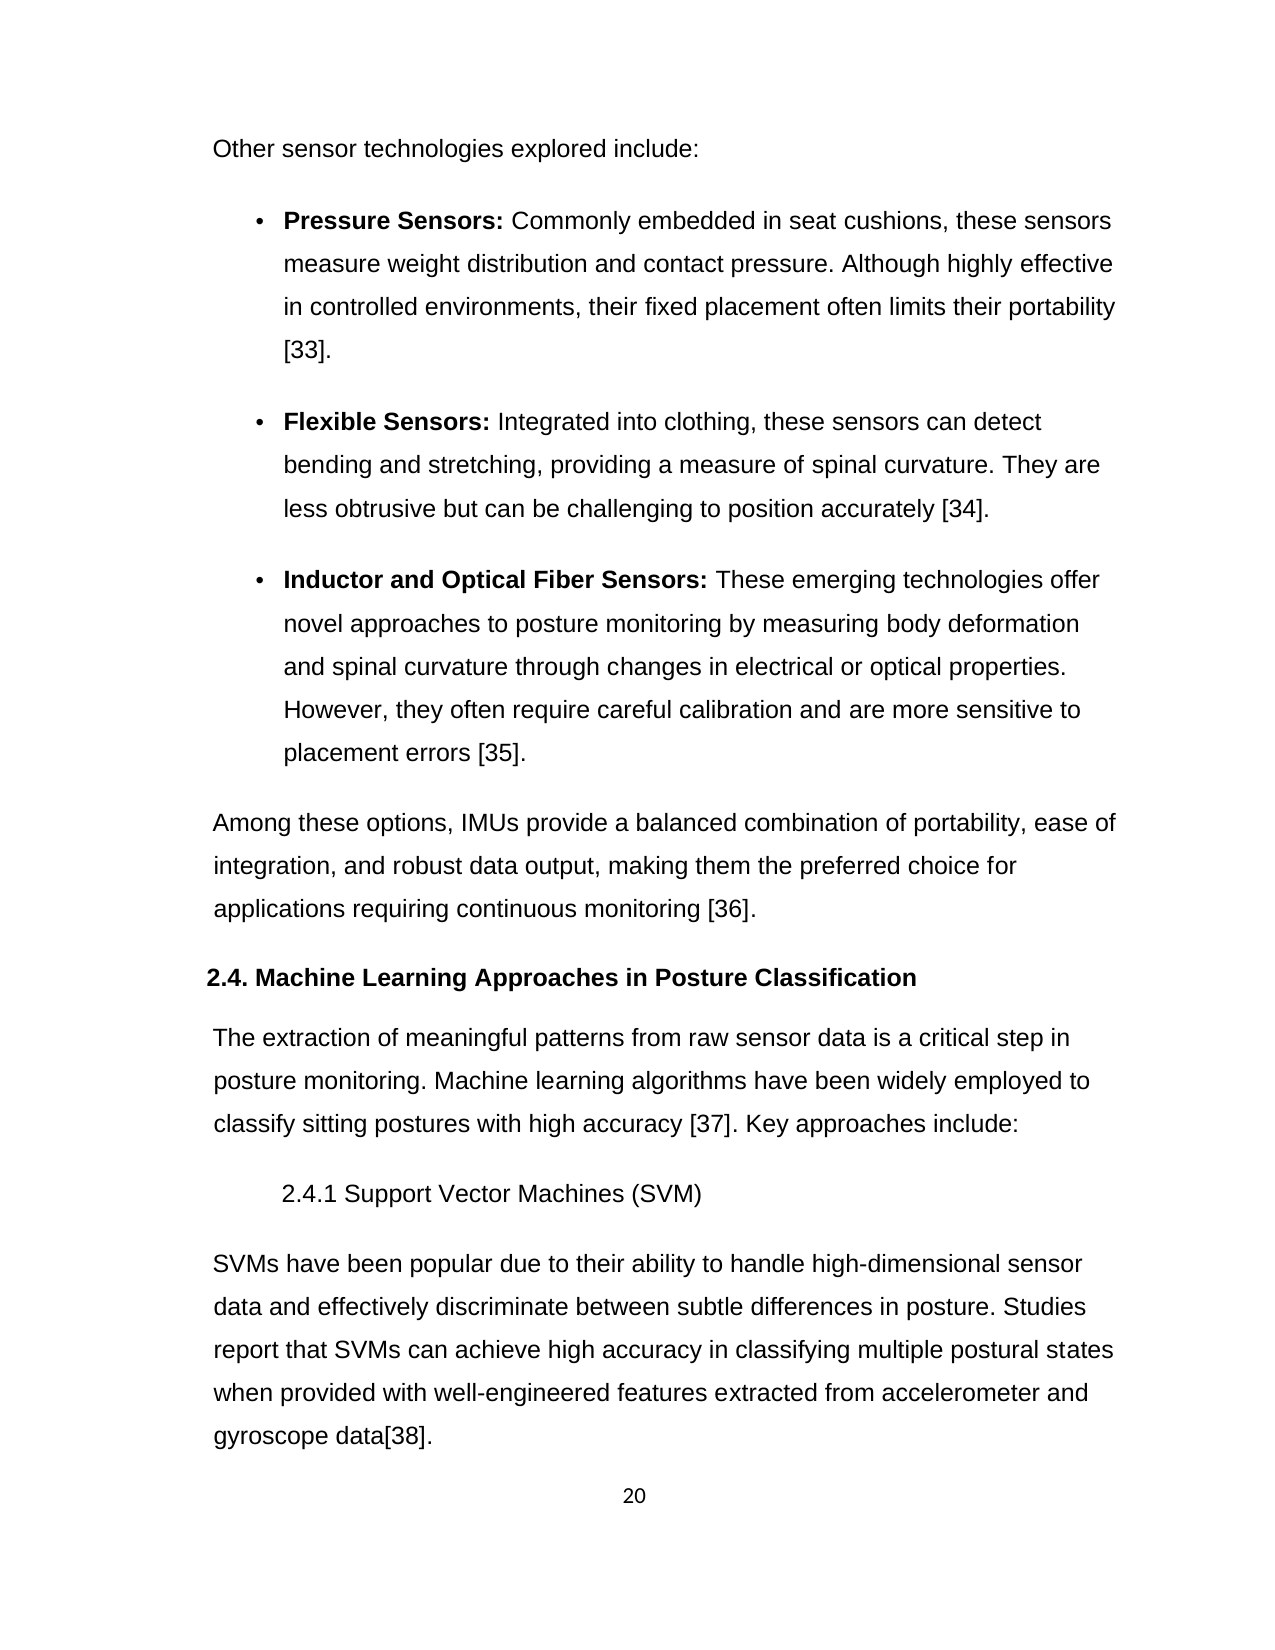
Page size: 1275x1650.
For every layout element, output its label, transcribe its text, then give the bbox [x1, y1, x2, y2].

list Flexible Sensors: Integrated into clothing, these sensors can detect bending and stretching, providing a measure of spinal curvature. They are less obtrusive but can be challenging to position accurately [34]. [255, 407, 1128, 522]
text SVMs have been popular due to their ability to handle high-dimensional sensor data and effectively discriminate between subtle differences in posture. Studies report that SVMs can achieve high accuracy in classifying multiple postural states when provided with well-engineered features extracted from accelerometer and gyroscope data[38]. [212, 1248, 1128, 1450]
text Other sensor technologies explored include: [212, 134, 1128, 163]
text 2.4. Machine Learning Approaches in Posture Classification [131, 963, 1137, 992]
list Pressure Sensors: Commonly embedded in seat cushions, these sensors measure weight distribution and contact pressure. Although highly effective in controlled environments, their fixed placement often limits their portability [33]. [255, 206, 1128, 364]
text 2.4.1 Support Vector Machines (SVM) [212, 1179, 1128, 1208]
list Inductor and Optical Fiber Sensors: These emerging technologies offer novel approaches to posture monitoring by measuring body deformation and spinal curvature through changes in electrical or optical properties. However, they often require careful calibration and are more sensitive to placement errors [35]. [255, 565, 1128, 767]
text Among these options, IMUs provide a balanced combination of portability, ease of integration, and robust data output, making them the preferred choice for applications requiring continuous monitoring [36]. [212, 807, 1128, 922]
text The extraction of meaningful patterns from raw sensor data is a critical step in posture monitoring. Machine learning algorithms have been widely employed to classify sitting postures with high accuracy [37]. Key approaches include: [212, 1023, 1128, 1138]
